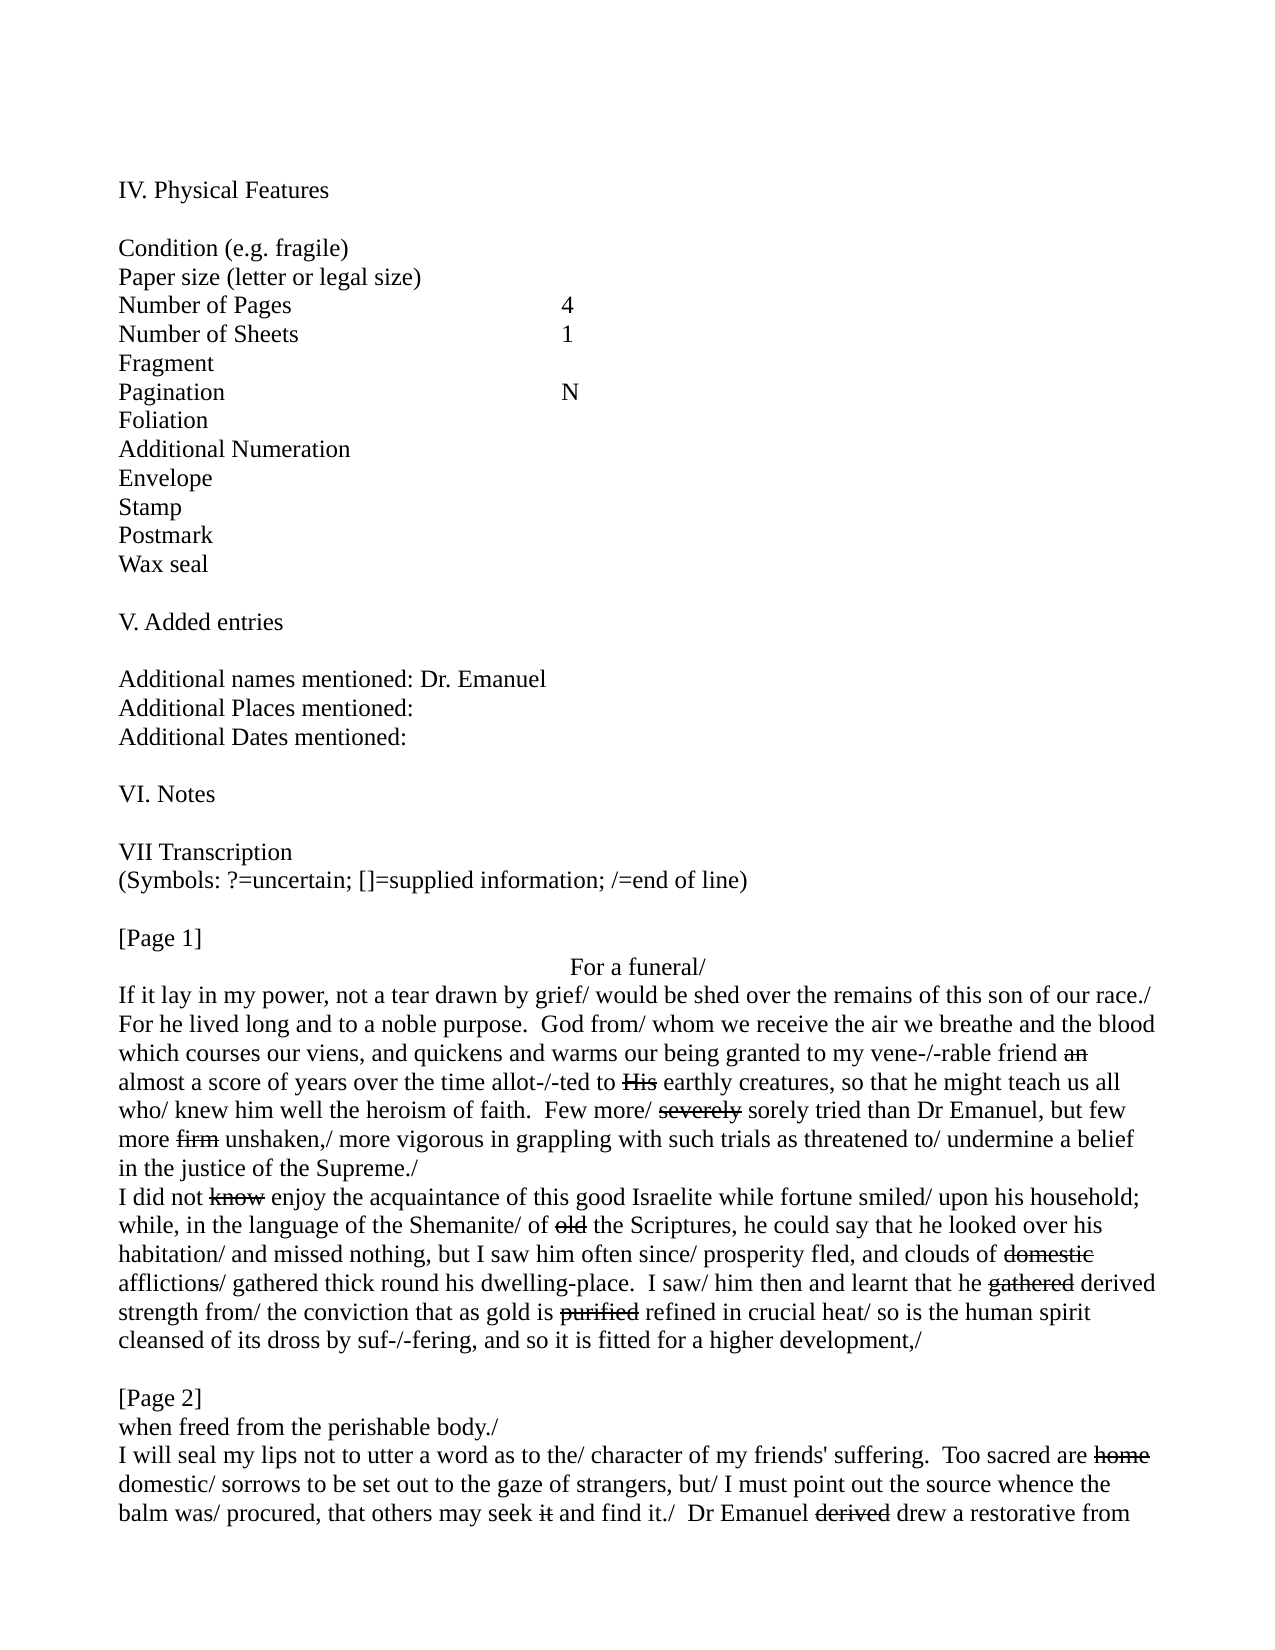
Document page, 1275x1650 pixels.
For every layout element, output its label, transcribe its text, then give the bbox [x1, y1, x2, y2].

text IV. Physical Features [118, 176, 1157, 204]
text Paper size (letter or legal size) [118, 262, 1157, 291]
text I did not know enjoy the acquaintance of this good Israelite while fortune smiled/ upon his household; while, in the language of the Shemanite/ of old the Scriptures, he could say that he looked over his habitation/ and missed nothing, but I saw him often since/ prosperity fled, and clouds of domestic afflictions/ gathered thick round his dwelling-place. I saw/ him then and learnt that he gathered derived strength from/ the conviction that as gold is purified refined in crucial heat/ so is the human spirit cleansed of its dross by suf-/-fering, and so it is fitted for a higher development,/ [118, 1182, 1157, 1354]
text when freed from the perishable body./ [118, 1412, 1157, 1441]
text Additional Numeration [118, 434, 1157, 463]
text Additional Places mentioned: [118, 693, 1157, 722]
text For a funeral/ [118, 952, 1157, 981]
text V. Added entries [118, 607, 1157, 636]
text [Page 2] [118, 1383, 1157, 1412]
text VI. Notes [118, 779, 1157, 808]
text If it lay in my power, not a tear drawn by grief/ would be shed over the remains of this son of our race./ For he lived long and to a noble purpose. God from/ whom we receive the air we breathe and the blood which courses our viens, and quickens and warms our being granted to my vene-/-rable friend an almost a score of years over the time allot-/-ted to His earthly creatures, so that he might teach us all who/ knew him well the heroism of faith. Few more/ severely sorely tried than Dr Emanuel, but few more firm unshaken,/ more vigorous in grappling with such trials as threatened to/ undermine a belief in the justice of the Supreme./ [118, 981, 1157, 1182]
text Foliation [118, 406, 1157, 434]
text (Symbols: ?=uncertain; []=supplied information; /=end of line) [118, 866, 1157, 894]
text I will seal my lips not to utter a word as to the/ character of my friends' suffering. Too sacred are home domestic/ sorrows to be set out to the gaze of strangers, but/ I must point out the source whence the balm was/ procured, that others may seek it and find it./ Dr Emanuel derived drew a restorative from [118, 1441, 1157, 1527]
text Pagination N [118, 377, 1157, 406]
text Additional Dates mentioned: [118, 722, 1157, 751]
text Number of Sheets 1 [118, 319, 1157, 348]
text Envelope [118, 463, 1157, 492]
text Stamp [118, 492, 1157, 521]
text VII Transcription [118, 837, 1157, 866]
text Postma rk [118, 521, 1157, 549]
text Number of Pages 4 [118, 291, 1157, 319]
text Fragment [118, 348, 1157, 377]
text Condition (e.g. fragile) [118, 233, 1157, 262]
text Wax seal [118, 549, 1157, 578]
text Additional names mentioned: Dr. Emanuel [118, 664, 1157, 693]
text [Page 1] [118, 923, 1157, 952]
